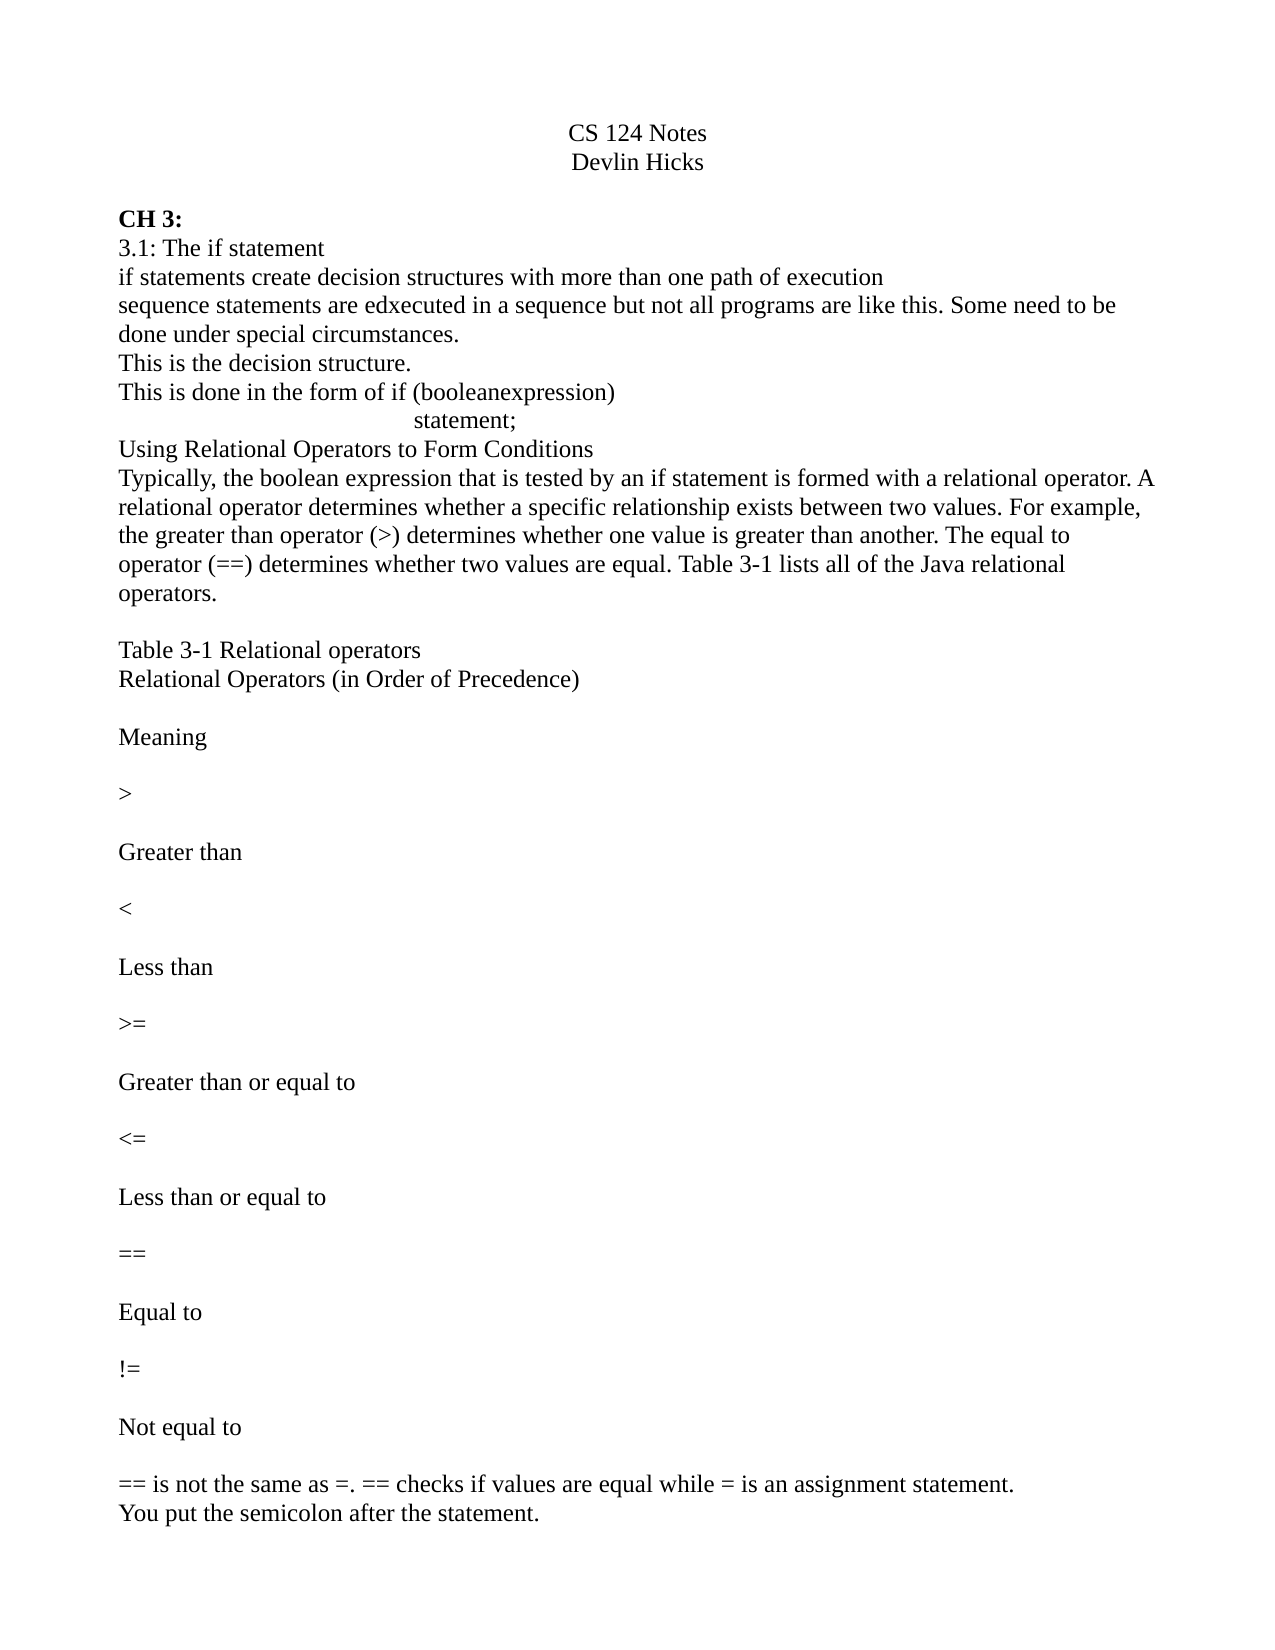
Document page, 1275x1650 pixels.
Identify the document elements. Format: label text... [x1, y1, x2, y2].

text Not equal to [118, 1412, 1157, 1441]
text Less than or equal to [118, 1182, 1157, 1211]
text Less than [118, 952, 1157, 981]
text Greater than or equal to [118, 1067, 1157, 1096]
text < [118, 894, 1157, 923]
text Table 3-1 Relational operators [118, 636, 1157, 664]
text Relational Operators (in Order of Precedence) [118, 664, 1157, 693]
text > [118, 779, 1157, 808]
text <= [118, 1124, 1157, 1153]
text == is not the same as =. == checks if values are equal while = is an assignment statement. [118, 1469, 1157, 1498]
text This is the decision structure. [118, 348, 1157, 377]
text Typically, the boolean expression that is tested by an if statement is formed with a relational operator. A relational operator determines whether a specific relationship exists between two values. For example, the greater than operator (>) determines whether one value is greater than another. The equal to operator (==) determines whether two values are equal. Table 3-1 lists all of the Java relational operators. [118, 463, 1157, 607]
text >= [118, 1009, 1157, 1038]
text if statements create decision structures with more than one path of execution [118, 262, 1157, 291]
text == [118, 1239, 1157, 1268]
text CS 124 Notes [118, 118, 1157, 147]
text 3.1: The if statement [118, 233, 1157, 262]
text statement; [118, 406, 1157, 434]
text sequence statements are edxecuted in a sequence but not all programs are like this. Some need to be done under special circumstances. [118, 291, 1157, 348]
text This is done in the form of if (booleanexpression) [118, 377, 1157, 406]
text != [118, 1354, 1157, 1383]
text You put the semicolon after the statement. [118, 1498, 1157, 1527]
text Equal to [118, 1297, 1157, 1326]
text Meaning [118, 722, 1157, 751]
text CH 3: [118, 204, 1157, 233]
text Greater than [118, 837, 1157, 866]
text Devlin Hicks [118, 147, 1157, 176]
text Using Relational Operators to Form Conditions [118, 434, 1157, 463]
